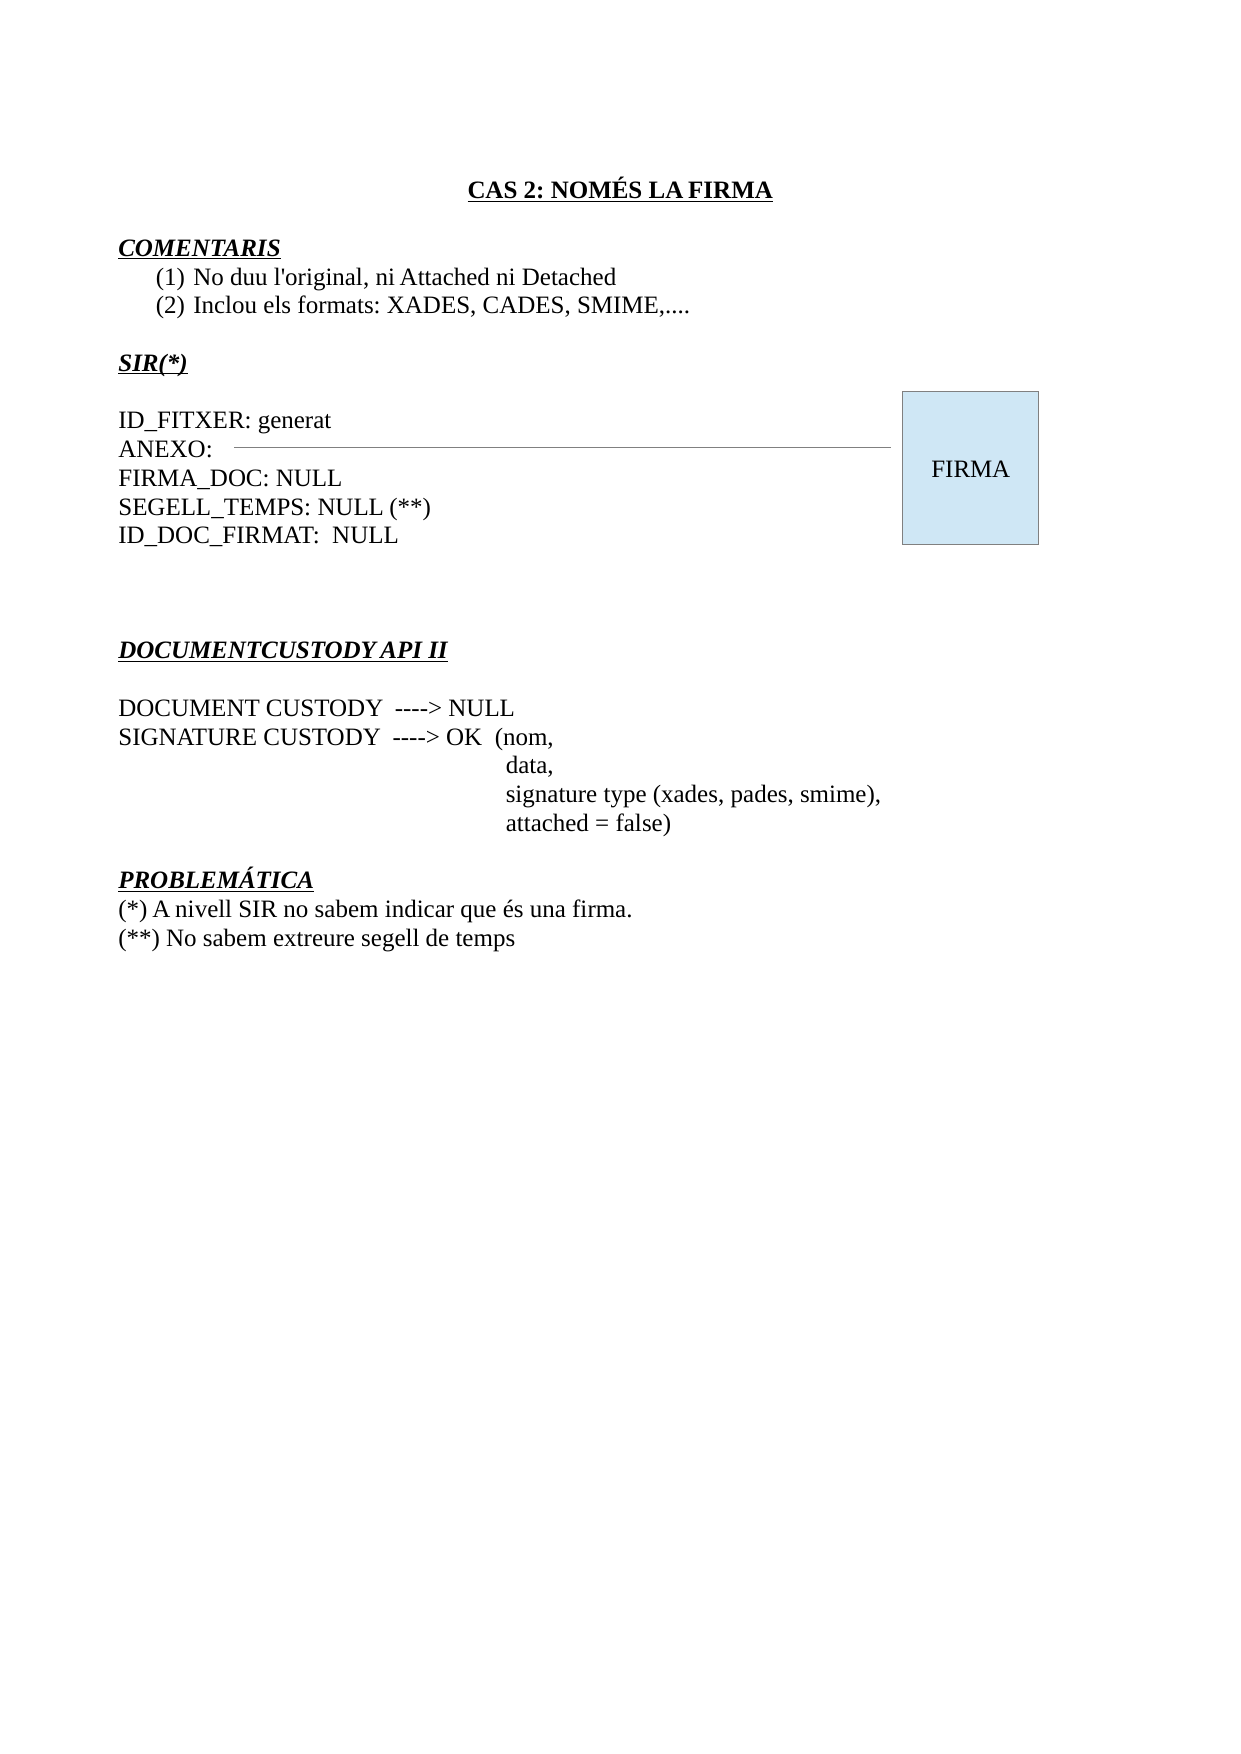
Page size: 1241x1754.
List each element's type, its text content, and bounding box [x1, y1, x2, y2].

text ID_FITXER: generat [118, 406, 902, 434]
text SEGELL_TEMPS: NULL (**) [118, 492, 902, 521]
text data, [118, 751, 1122, 779]
list No duu l'original, ni Attached ni Detached [156, 262, 1122, 291]
text SIR(*) [118, 348, 1122, 377]
text DOCUMENTCUSTODY API II [118, 636, 1122, 664]
text (*) A nivell SIR no sabem indicar que és una firma. [118, 894, 1122, 923]
list Inclou els formats: XADES, CADES, SMIME,.... [156, 291, 1122, 319]
text (**) No sabem extreure segell de temps [118, 923, 1122, 952]
text [1039, 434, 1122, 463]
text DOCUMENT CUSTODY ----> NULL [118, 693, 1122, 722]
text SIGNATURE CUSTODY ----> OK (nom, [118, 722, 1122, 751]
text [1039, 463, 1122, 492]
text [1039, 406, 1122, 434]
text ID_DOC_FIRMAT: NULL [118, 521, 1122, 549]
text [1039, 492, 1122, 521]
text FIRMA_DOC: NULL [118, 463, 902, 492]
text attached = false) [118, 808, 1122, 837]
text ANEXO: [118, 434, 902, 463]
text CAS 2: NOMÉS LA FIRMA [118, 176, 1122, 204]
text COMENTARIS [118, 233, 1122, 262]
text PROBLEMÁTICA [118, 866, 1122, 894]
text signature type (xades, pades, smime), [118, 779, 1122, 808]
